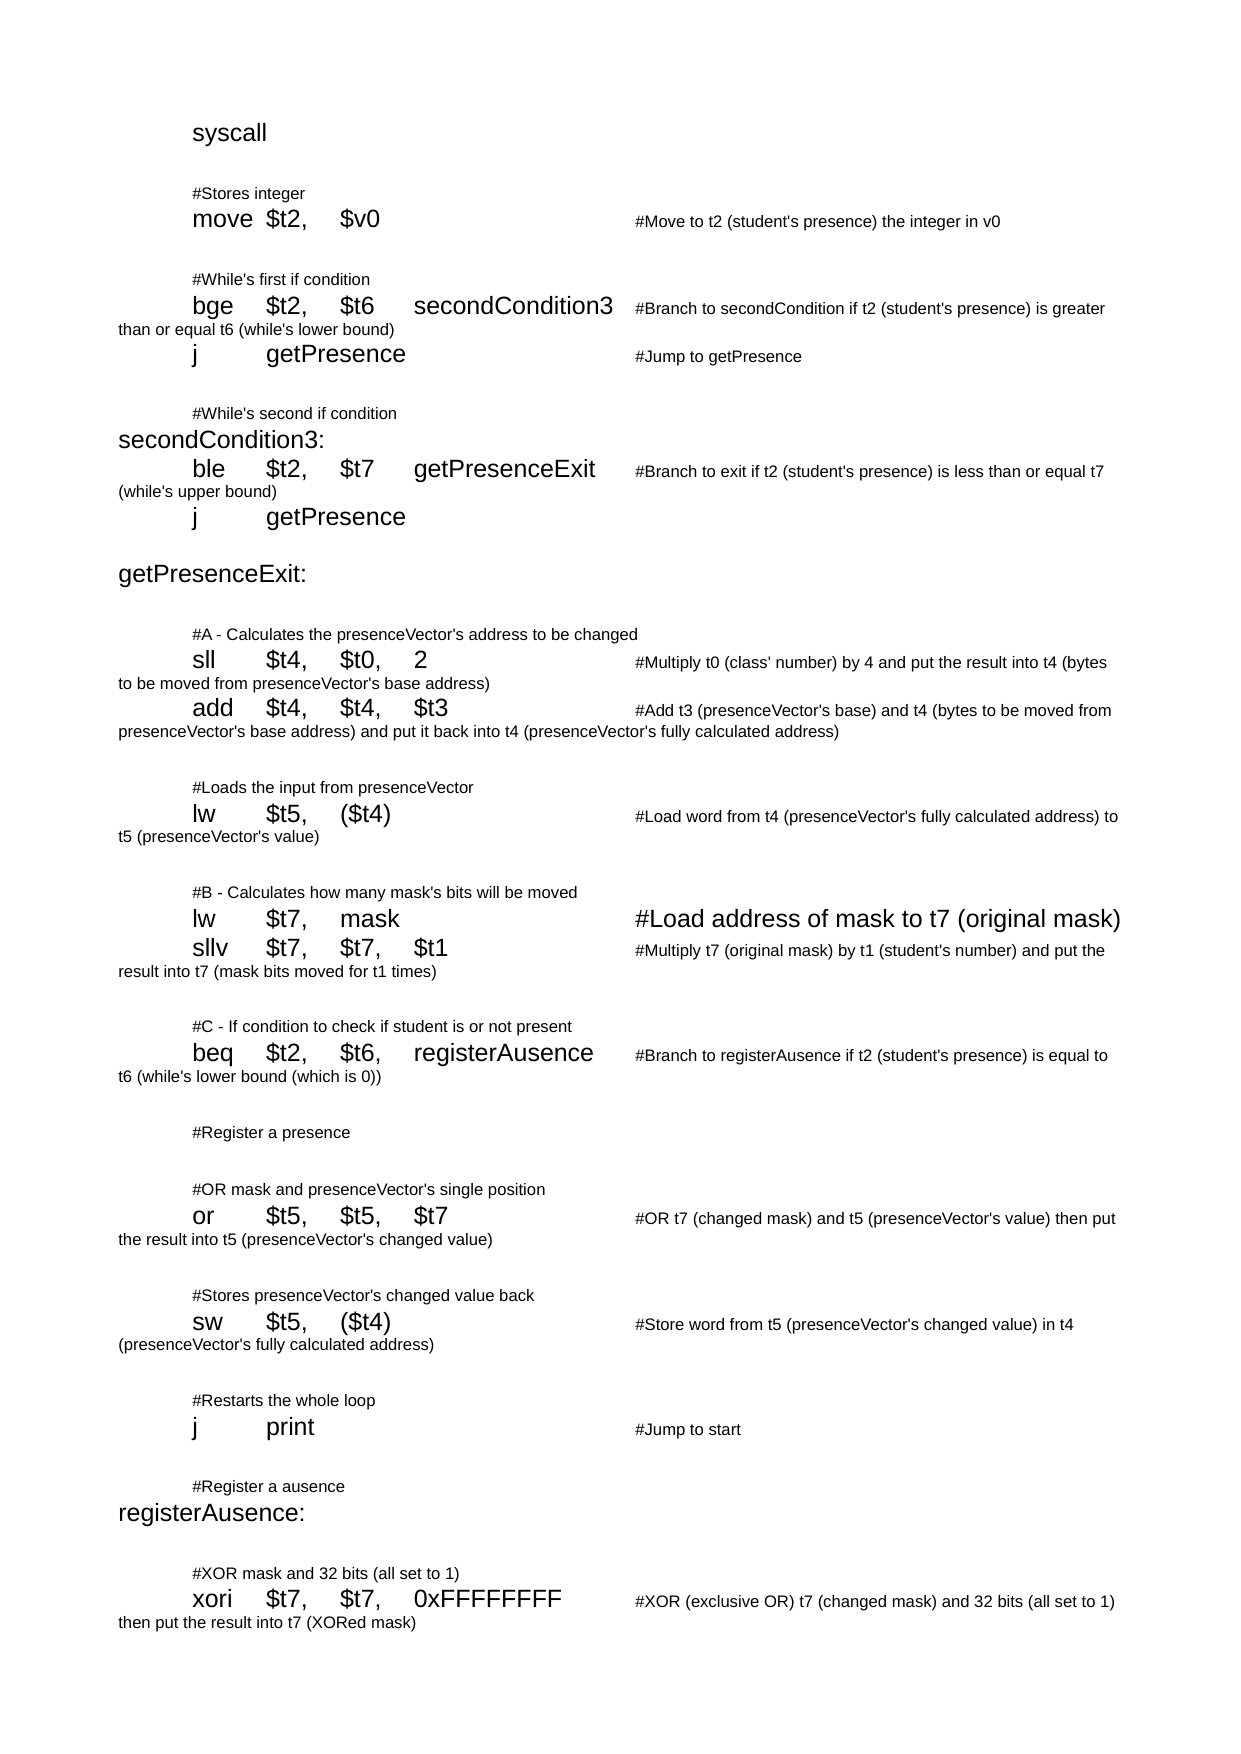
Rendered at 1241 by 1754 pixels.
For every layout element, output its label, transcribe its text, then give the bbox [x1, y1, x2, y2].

text or $t5, $t5, $t7 #OR t7 (changed mask) and t5 (presenceVector's value) then put the result into t5 (presenceVector's changed value) [118, 1201, 1122, 1249]
text #A - Calculates the presenceVector's address to be changed [118, 616, 1122, 645]
text registerAusence: [118, 1498, 1122, 1527]
text #While's first if condition [118, 262, 1122, 291]
text sll $t4, $t0, 2 #Multiply t0 (class' number) by 4 and put the result into t4 (bytes to be moved from presenceVector's base address) [118, 645, 1122, 693]
text move $t2, $v0 #Move to t2 (student's presence) the integer in v0 [118, 204, 1122, 233]
text #OR mask and presenceVector's single position [118, 1172, 1122, 1201]
text j getPresence [118, 501, 1122, 530]
text sllv $t7, $t7, $t1 #Multiply t7 (original mask) by t1 (student's number) and put the result into t7 (mask bits moved for t1 times) [118, 933, 1122, 981]
text #Restarts the whole loop [118, 1383, 1122, 1412]
text lw $t5, ($t4) #Load word from t4 (presenceVector's fully calculated address) to t5 (presenceVector's value) [118, 798, 1122, 846]
text #While's second if condition [118, 396, 1122, 425]
text secondCondition3: [118, 425, 1122, 453]
text #Stores integer [118, 176, 1122, 204]
text add $t4, $t4, $t3 #Add t3 (presenceVector's base) and t4 (bytes to be moved from presenceVector's base address) and put it back into t4 (presenceVector's fully calculated address) [118, 693, 1122, 741]
text j print #Jump to start [118, 1412, 1122, 1441]
text bge $t2, $t6 secondCondition3 #Branch to secondCondition if t2 (student's presence) is greater than or equal t6 (while's lower bound) [118, 291, 1122, 338]
text j getPresence #Jump to getPresence [118, 338, 1122, 367]
text syscall [118, 118, 1122, 147]
text #Loads the input from presenceVector [118, 770, 1122, 798]
text xori $t7, $t7, 0xFFFFFFFF #XOR (exclusive OR) t7 (changed mask) and 32 bits (all set to 1) then put the result into t7 (XORed mask) [118, 1584, 1122, 1632]
text #Stores presenceVector's changed value back [118, 1278, 1122, 1306]
text #B - Calculates how many mask's bits will be moved [118, 875, 1122, 904]
text #Register a presence [118, 1115, 1122, 1143]
text beq $t2, $t6, registerAusence #Branch to registerAusence if t2 (student's presence) is equal to t6 (while's lower bound (which is 0)) [118, 1038, 1122, 1086]
text #XOR mask and 32 bits (all set to 1) [118, 1556, 1122, 1584]
text getPresenceExit: [118, 559, 1122, 588]
text #C - If condition to check if student is or not present [118, 1009, 1122, 1038]
text ble $t2, $t7 getPresenceExit #Branch to exit if t2 (student's presence) is less than or equal t7 (while's upper bound) [118, 453, 1122, 501]
text sw $t5, ($t4) #Store word from t5 (presenceVector's changed value) in t4 (presenceVector's fully calculated address) [118, 1306, 1122, 1354]
text lw $t7, mask #Load address of mask to t7 (original mask) [118, 904, 1122, 933]
text #Register a ausence [118, 1469, 1122, 1498]
